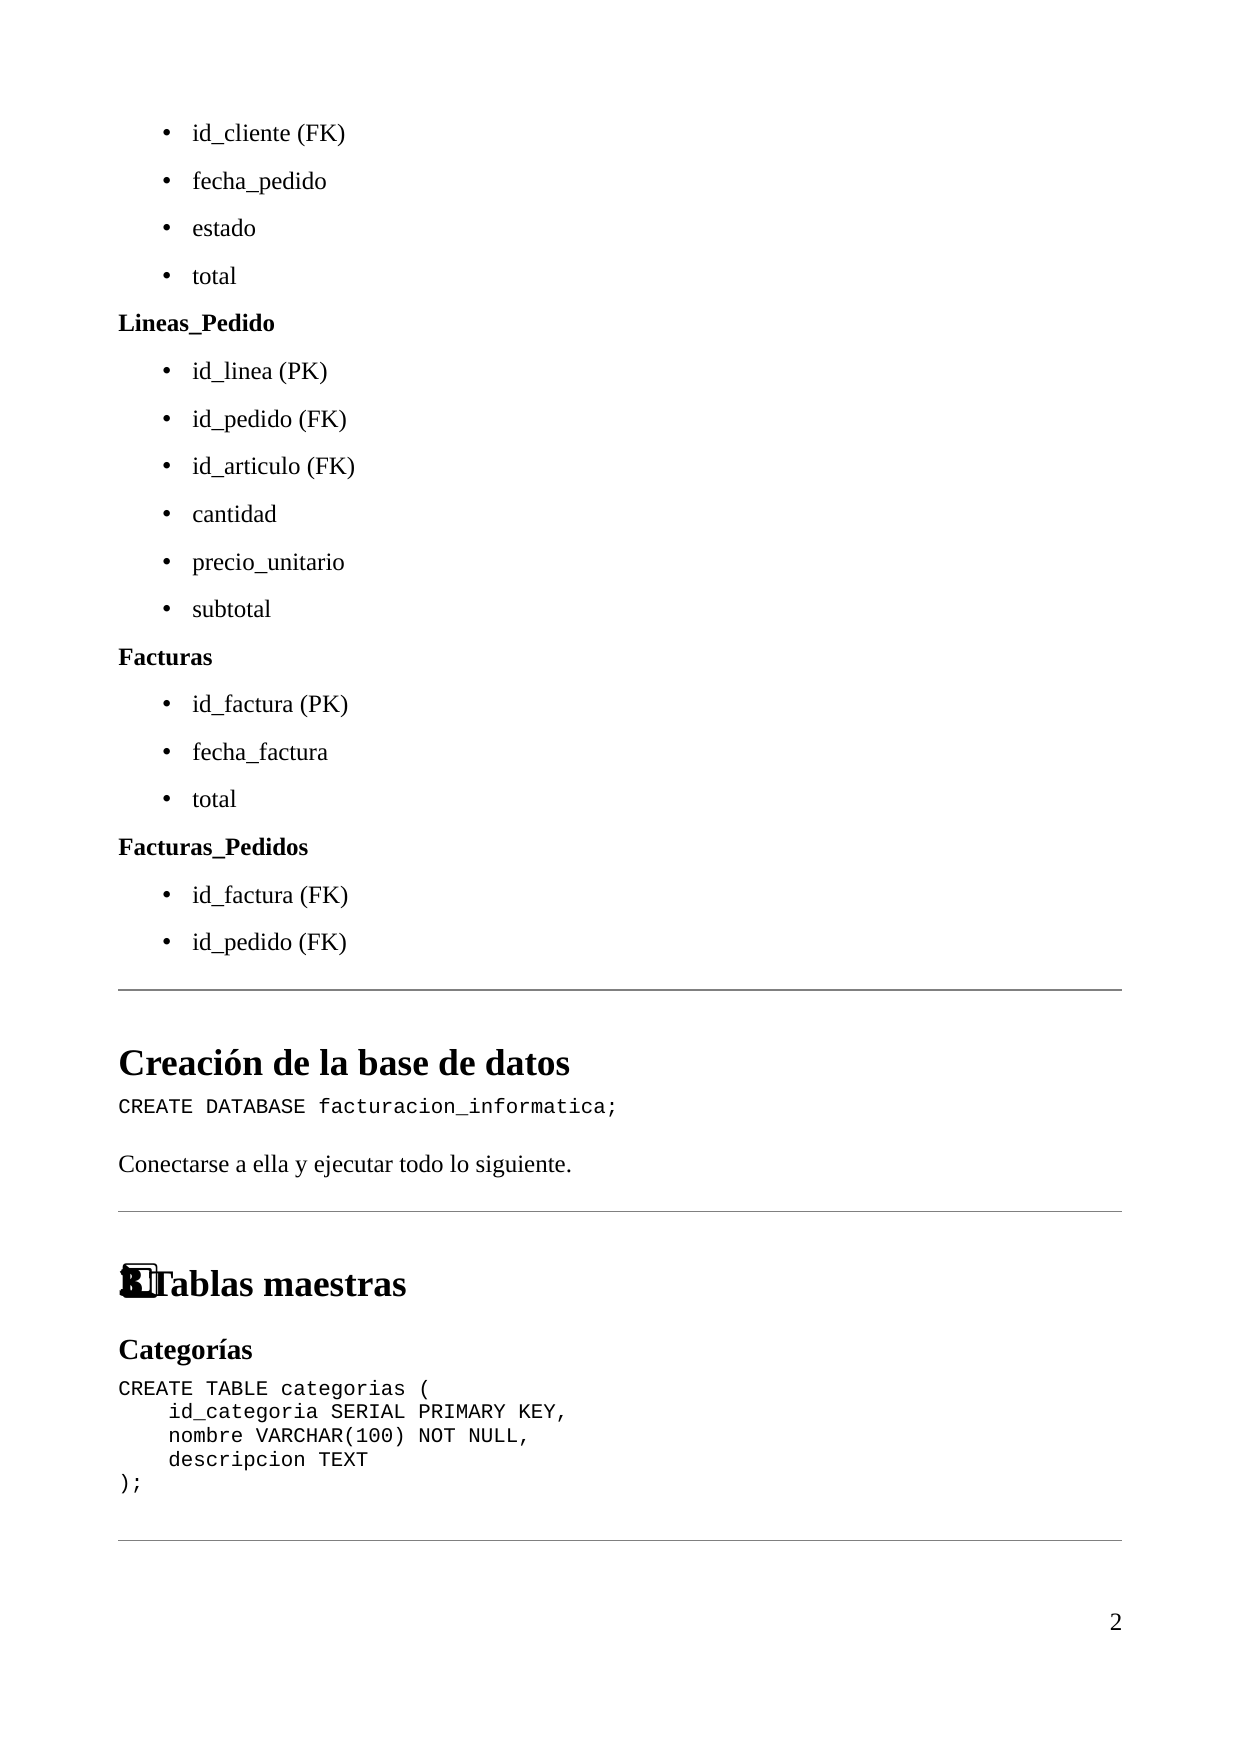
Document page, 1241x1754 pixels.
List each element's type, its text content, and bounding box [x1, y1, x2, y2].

list total [162, 784, 1122, 813]
list cantidad [162, 499, 1122, 528]
list subtotal [162, 594, 1122, 623]
text descripcion TEXT [118, 1449, 1122, 1472]
text nombre VARCHAR(100) NOT NULL, [118, 1425, 1122, 1449]
list id_pedido (FK) [162, 927, 1122, 956]
list precio_unitario [162, 547, 1122, 575]
text ); [118, 1472, 1122, 1496]
text Lineas_Pedido [118, 308, 1122, 337]
list id_cliente (FK) [162, 118, 1122, 147]
text Facturas_Pedidos [118, 832, 1122, 861]
text CREATE TABLE categorias ( [118, 1378, 1122, 1401]
subtitle 3️⃣ Tablas maestras [118, 1262, 1122, 1305]
text Facturas [118, 642, 1122, 671]
list estado [162, 213, 1122, 242]
list fecha_factura [162, 737, 1122, 766]
subtitle Creación de la base de datos [118, 1040, 1122, 1083]
list fecha_pedido [162, 166, 1122, 194]
list id_linea (PK) [162, 356, 1122, 385]
text CREATE DATABASE facturacion_informatica; [118, 1096, 1122, 1119]
subtitle Categorías [118, 1332, 1122, 1365]
list id_articulo (FK) [162, 451, 1122, 480]
list total [162, 261, 1122, 290]
text id_categoria SERIAL PRIMARY KEY, [118, 1401, 1122, 1425]
text Conectarse a ella y ejecutar todo lo siguiente. [118, 1149, 1122, 1178]
list id_factura (FK) [162, 880, 1122, 908]
list id_pedido (FK) [162, 404, 1122, 432]
list id_factura (PK) [162, 689, 1122, 718]
